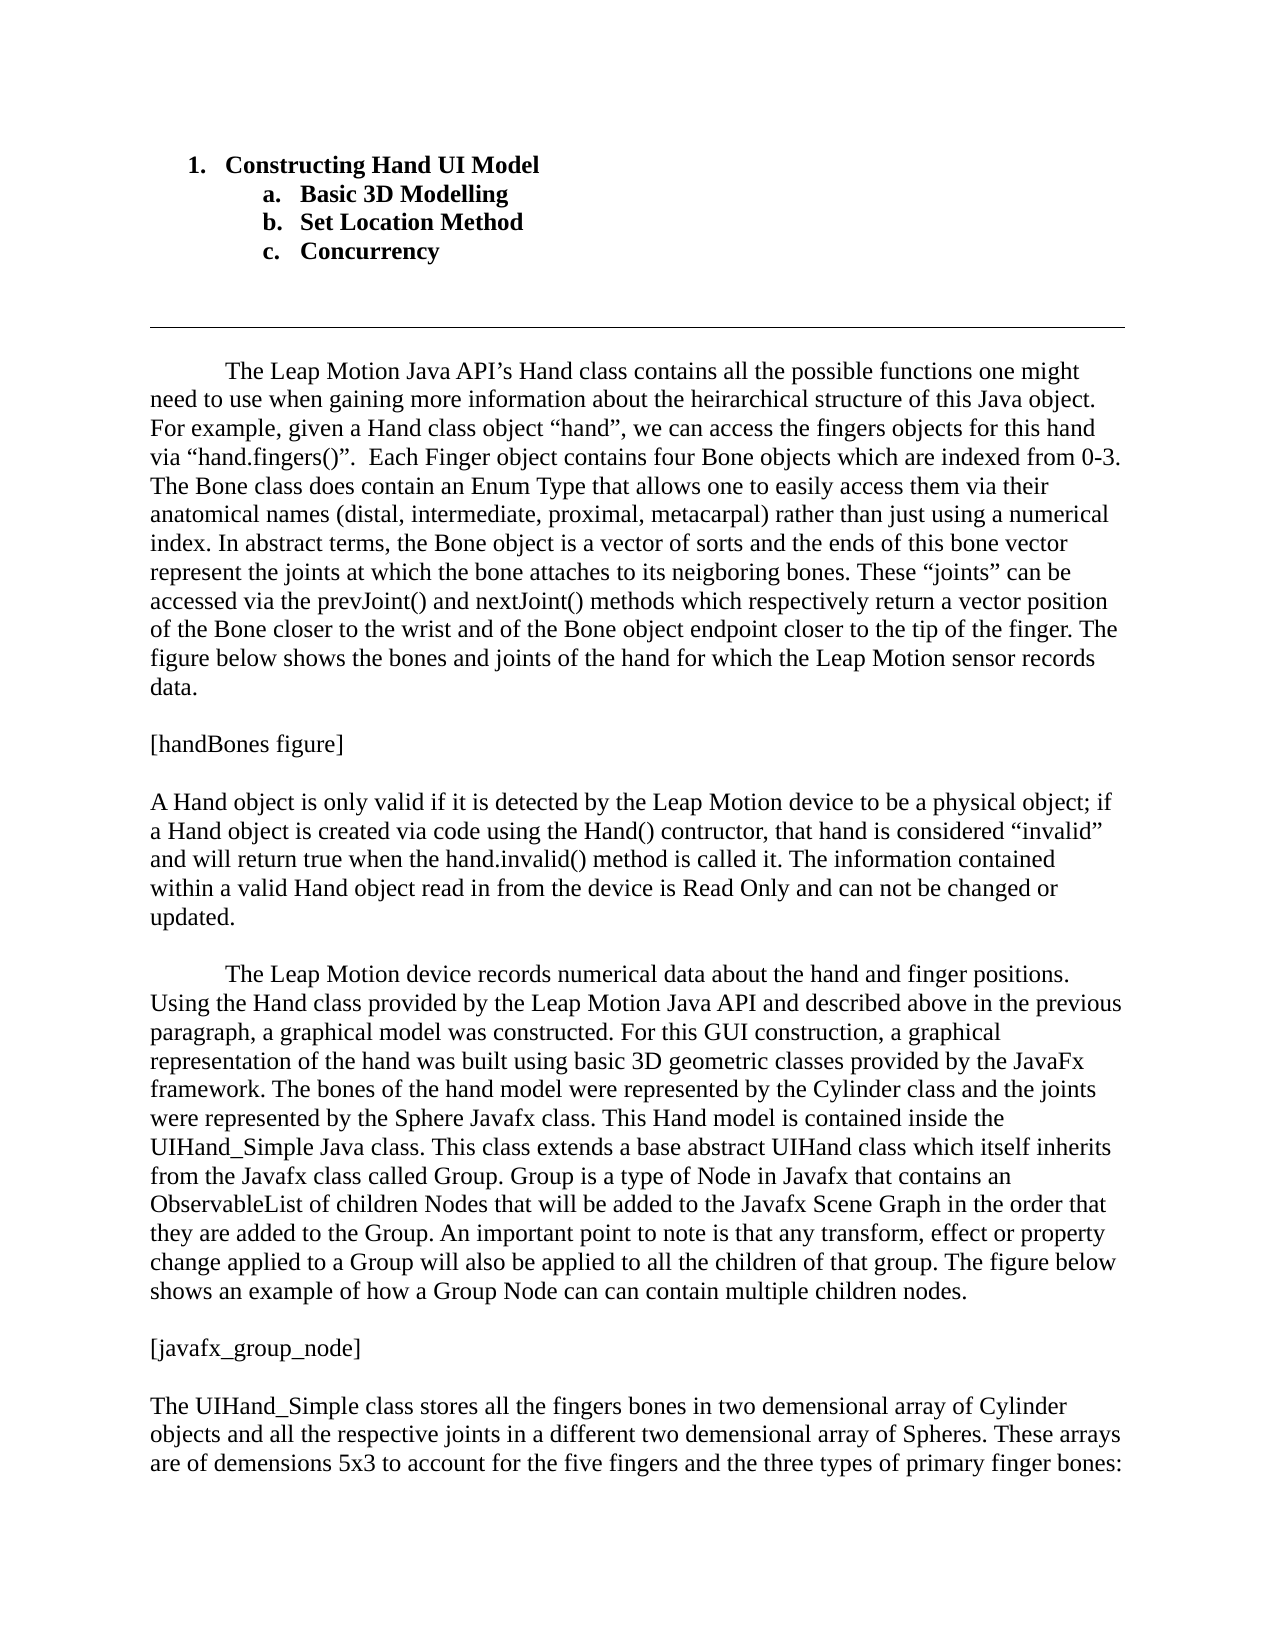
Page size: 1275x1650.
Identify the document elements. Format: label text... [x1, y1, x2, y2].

list Basic 3D Modelling [262, 179, 1125, 207]
text [handBones figure] [150, 729, 1125, 758]
list Concurrency [262, 236, 1125, 265]
list Set Location Method [262, 207, 1125, 236]
text The UIHand_Simple class stores all the fingers bones in two demensional array of Cylinder objects and all the respective joints in a different two demensional array of Spheres. These arrays are of demensions 5x3 to account for the five fingers and the three types of primary finger bones: [150, 1391, 1125, 1477]
list Constructing Hand UI Model [187, 150, 1125, 179]
text The Leap Motion Java API’s Hand class contains all the possible functions one might need to use when gaining more information about the heirarchical structure of this Java object. For example, given a Hand class object “hand”, we can access the fingers objects for this hand via “hand.fingers()”. Each Finger object contains four Bone objects which are indexed from 0-3. The Bone class does contain an Enum Type that allows one to easily access them via their anatomical names (distal, intermediate, proximal, metacarpal) rather than just using a numerical index. In abstract terms, the Bone object is a vector of sorts and the ends of this bone vector represent the joints at which the bone attaches to its neigboring bones. These “joints” can be accessed via the prevJoint() and nextJoint() methods which respectively return a vector position of the Bone closer to the wrist and of the Bone object endpoint closer to the tip of the finger. The figure below shows the bones and joints of the hand for which the Leap Motion sensor records data. [150, 356, 1125, 701]
text [javafx_group_node] [150, 1333, 1125, 1362]
text A Hand object is only valid if it is detected by the Leap Motion device to be a physical object; if a Hand object is created via code using the Hand() contructor, that hand is considered “invalid” and will return true when the hand.invalid() method is called it. The information contained within a valid Hand object read in from the device is Read Only and can not be changed or updated. [150, 787, 1125, 931]
text The Leap Motion device records numerical data about the hand and finger positions. Using the Hand class provided by the Leap Motion Java API and described above in the previous paragraph, a graphical model was constructed. For this GUI construction, a graphical representation of the hand was built using basic 3D geometric classes provided by the JavaFx framework. The bones of the hand model were represented by the Cylinder class and the joints were represented by the Sphere Javafx class. This Hand model is contained inside the UIHand_Simple Java class. This class extends a base abstract UIHand class which itself inherits from the Javafx class called Group. Group is a type of Node in Javafx that contains an ObservableList of children Nodes that will be added to the Javafx Scene Graph in the order that they are added to the Group. An important point to note is that any transform, effect or property change applied to a Group will also be applied to all the children of that group. The figure below shows an example of how a Group Node can can contain multiple children nodes. [150, 959, 1125, 1304]
